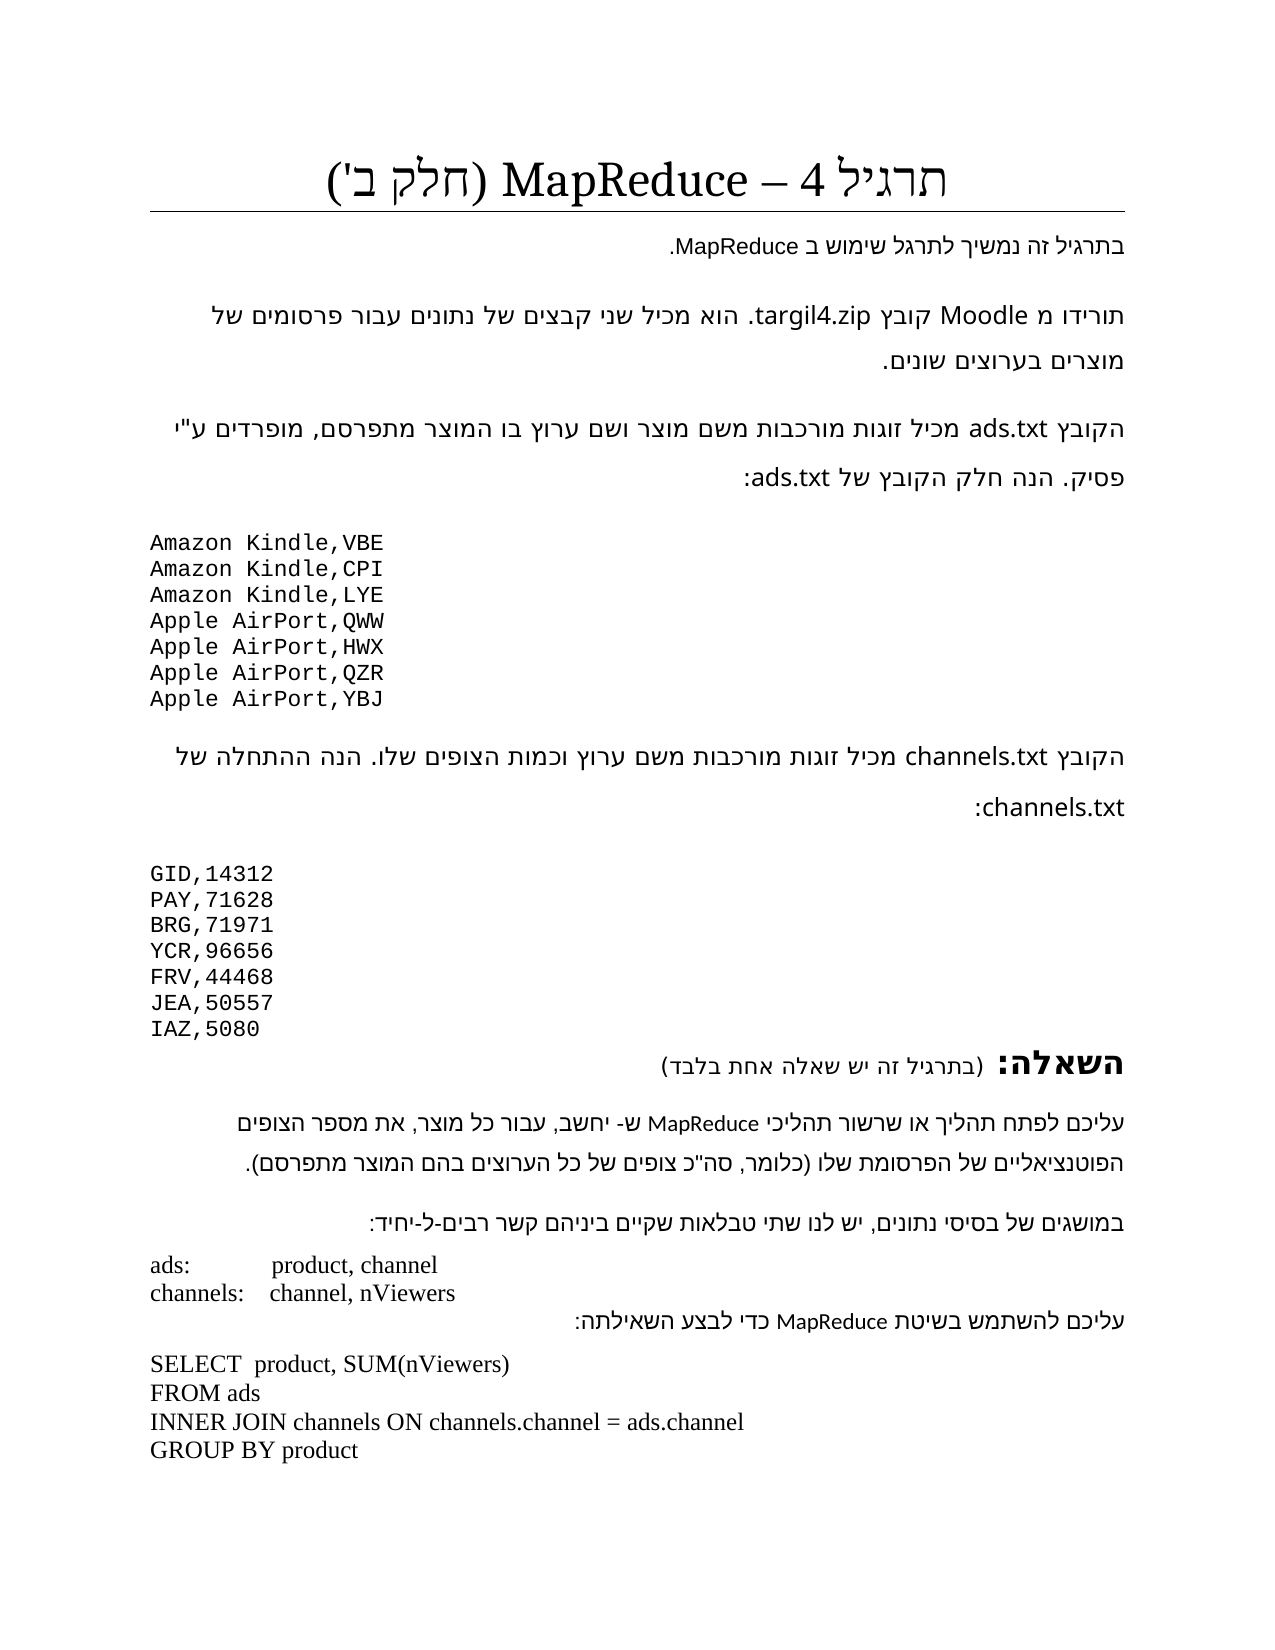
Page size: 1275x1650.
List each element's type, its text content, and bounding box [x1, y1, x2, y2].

text JEA,50557 [150, 992, 1125, 1018]
text Apple AirPort,HWX [150, 635, 1125, 661]
text השאלה: (בתרגיל זה יש שאלה אחת בלבד) [150, 1043, 1125, 1082]
text ads: product, channel [150, 1250, 1125, 1278]
text Amazon Kindle,VBE [150, 532, 1125, 557]
text YCR,96656 [150, 940, 1125, 966]
text עליכם לפתח תהליך או שרשור תהליכי MapReduce ש- יחשב, עבור כל מוצר, את מספר הצופים הפוטנציאליים של הפרסומת שלו (כלומר, סה"כ צופים של כל הערוצים בהם המוצר מתפרסם). [150, 1109, 1125, 1176]
text channels: channel, nViewers [150, 1278, 1125, 1307]
text FRV,44468 [150, 966, 1125, 992]
text GID,14312 [150, 862, 1125, 888]
text Apple AirPort,YBJ [150, 687, 1125, 713]
text Apple AirPort,QWW [150, 609, 1125, 635]
text PAY,71628 [150, 888, 1125, 914]
title ­תרגיל 4 – MapReduce (חלק ב') [150, 150, 1125, 211]
text GROUP BY product [150, 1435, 1125, 1464]
text עליכם להשתמש בשיטת MapReduce כדי לבצע השאילתה: [150, 1307, 1125, 1335]
text במושגים של בסיסי נתונים, יש לנו שתי טבלאות שקיים ביניהם קשר רבים-ל-יחיד: [150, 1210, 1125, 1237]
text הקובץ channels.txt מכיל זוגות מורכבות משם ערוץ וכמות הצופים שלו. הנה ההתחלה של channels.txt: [150, 739, 1125, 824]
text תורידו מ Moodle קובץ targil4.zip. הוא מכיל שני קבצים של נתונים עבור פרסומים של מוצרים בערוצים שונים. [150, 298, 1125, 376]
text IAZ,5080 [150, 1018, 1125, 1043]
text SELECT product, SUM(nViewers) [150, 1349, 1125, 1378]
text Apple AirPort,QZR [150, 661, 1125, 687]
text FROM ads [150, 1378, 1125, 1407]
text Amazon Kindle,LYE [150, 583, 1125, 609]
text BRG,71971 [150, 914, 1125, 940]
text INNER JOIN channels ON channels.channel = ads.channel [150, 1407, 1125, 1435]
text הקובץ ads.txt מכיל זוגות מורכבות משם מוצר ושם ערוץ בו המוצר מתפרסם, מופרדים ע"י פסיק. הנה חלק הקובץ של ads.txt: [150, 411, 1125, 494]
text Amazon Kindle,CPI [150, 557, 1125, 583]
text בתרגיל זה נמשיך לתרגל שימוש ב MapReduce. [150, 233, 1125, 259]
